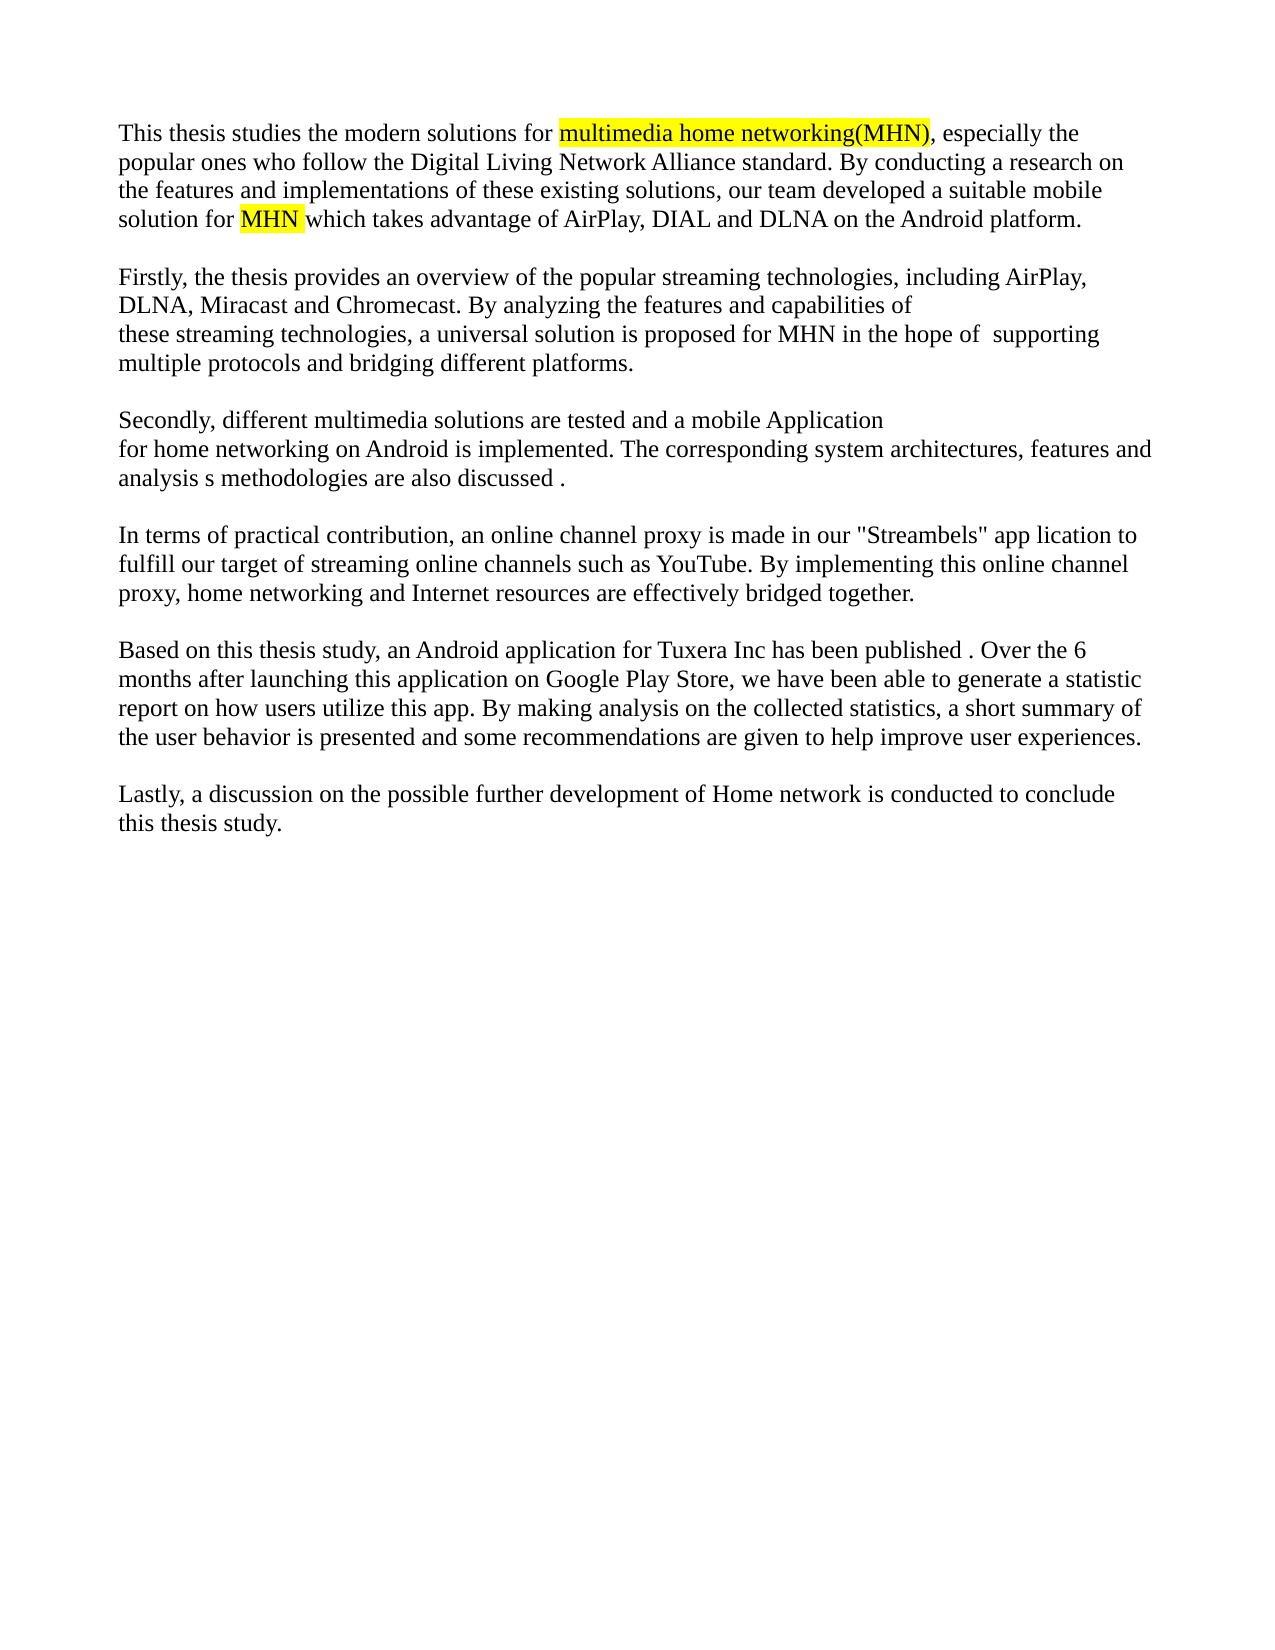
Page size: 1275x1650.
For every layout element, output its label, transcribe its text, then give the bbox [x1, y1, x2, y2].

text Firstly, the thesis provides an overview of the popular streaming technologies, including AirPlay, [118, 262, 1157, 291]
text these streaming technologies, a universal solution is proposed for MHN in the hope of supporting multiple protocols and bridging different platforms. [118, 319, 1157, 377]
text This thesis studies the modern solutions for multimedia home networking(MHN), especially the popular ones who follow the Digital Living Network Alliance standard. By conducting a research on the features and implementations of these existing solutions, our team developed a suitable mobile solution for MHN which takes advantage of AirPlay, DIAL and DLNA on the Android platform. [118, 118, 1157, 233]
text Secondly, different multimedia solutions are tested and a mobile Application [118, 406, 1157, 434]
text Based on this thesis study, an Android application for Tuxera Inc has been published . Over the 6 months after launching this application on Google Play Store, we have been able to generate a statistic report on how users utilize this app. By making analysis on the collected statistics, a short summary of the user behavior is presented and some recommendations are given to help improve user experiences. [118, 636, 1157, 751]
text DLNA, Miracast and Chromecast. By analyzing the features and capabilities of [118, 291, 1157, 319]
text for home networking on Android is implemented. The corresponding system architectures, features and analysis s methodologies are also discussed . [118, 434, 1157, 492]
text Lastly, a discussion on the possible further development of Home network is conducted to conclude this thesis study. [118, 779, 1157, 837]
text In terms of practical contribution, an online channel proxy is made in our "Streambels" app lication to fulfill our target of streaming online channels such as YouTube. By implementing this online channel proxy, home networking and Internet resources are effectively bridged together. [118, 521, 1157, 607]
